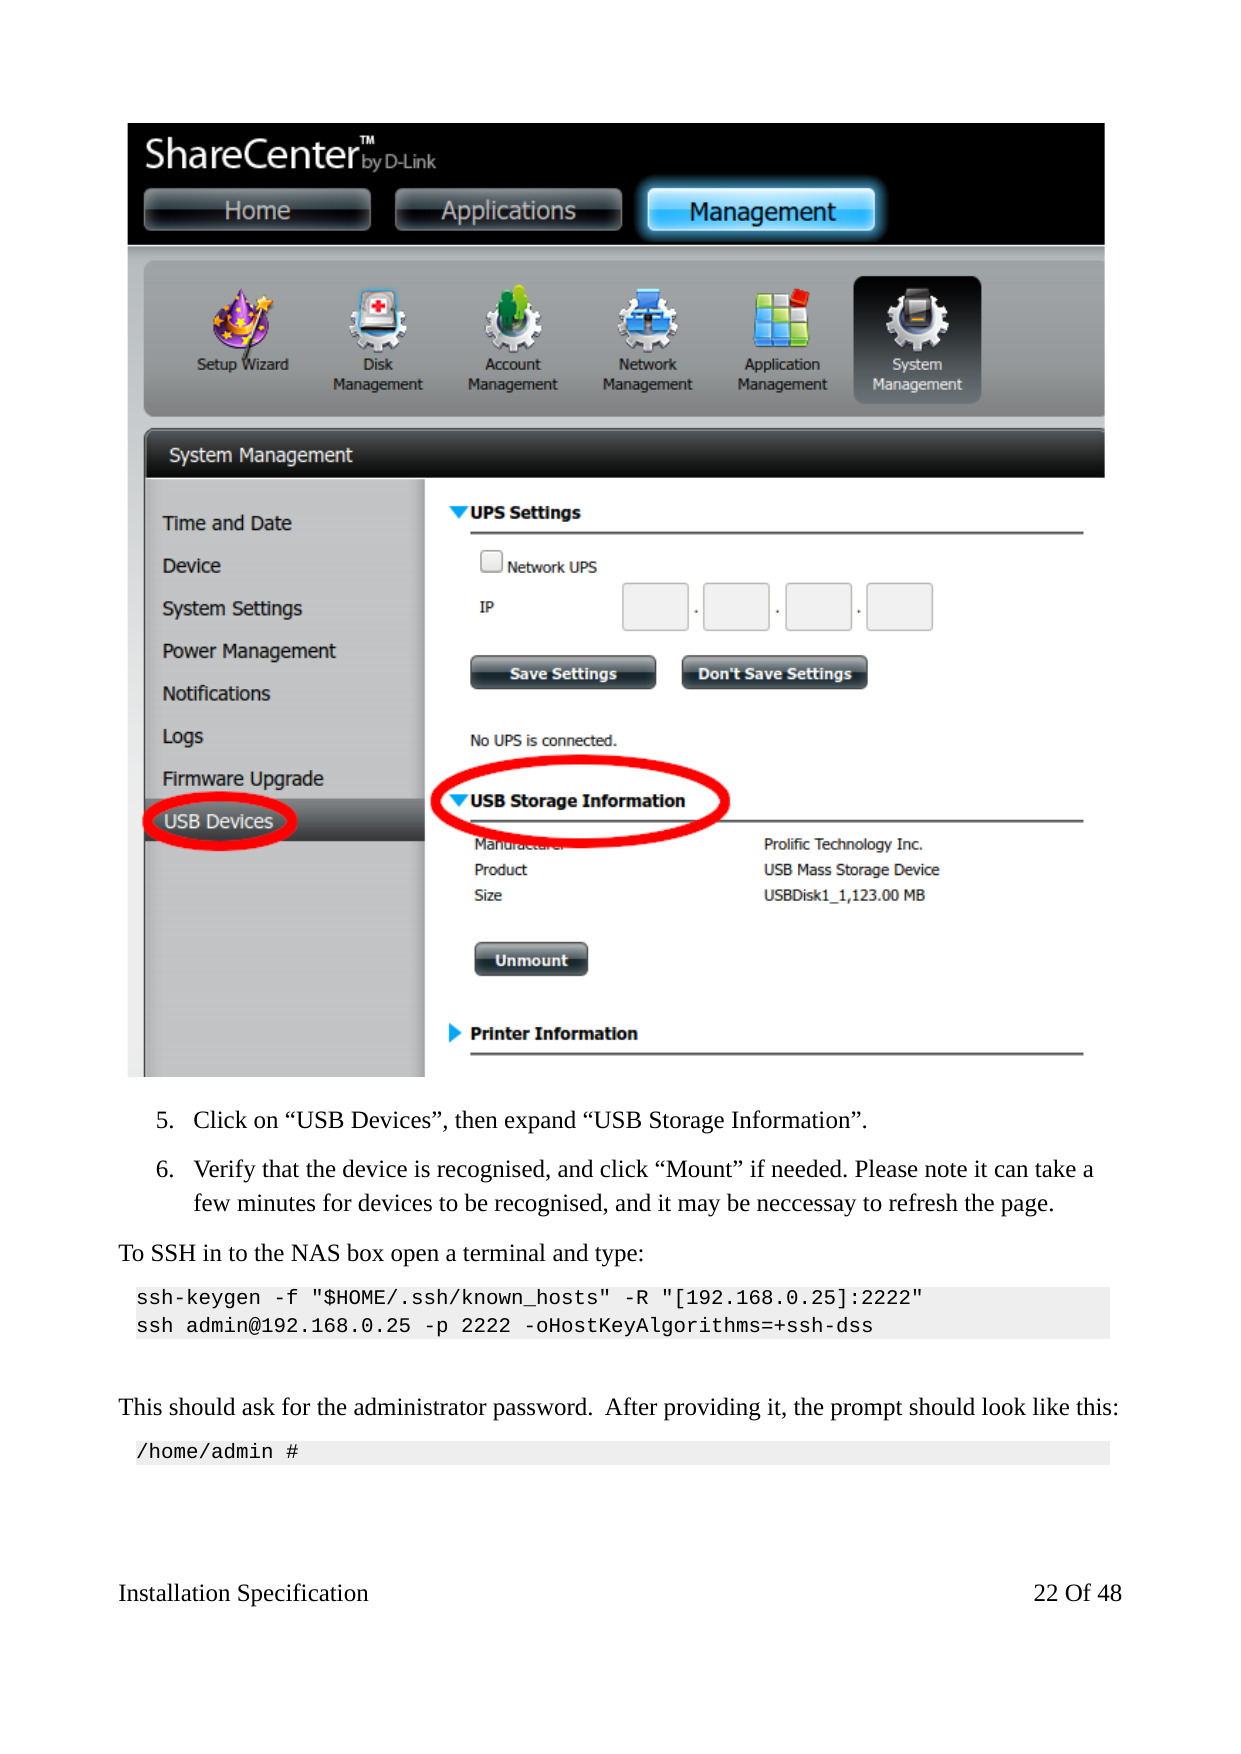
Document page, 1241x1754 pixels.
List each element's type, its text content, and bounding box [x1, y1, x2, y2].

text ssh admin@192.168.0.25 -p 2222 -oHostKeyAlgorithms=+ssh-dss [136, 1315, 1110, 1339]
list Click on “USB Devices”, then expand “USB Storage Information”. [156, 1105, 1122, 1134]
picture [127, 123, 1105, 1077]
text To SSH in to the NAS box open a terminal and type: [118, 1238, 1122, 1266]
list Verify that the device is recognised, and click “Mount” if needed. Please note it can take a few minutes for devices to be recognised, and it may be neccessay to refresh the page. [156, 1154, 1122, 1217]
text /home/admin # [136, 1441, 1110, 1465]
text ssh-keygen -f "$HOME/.ssh/known_hosts" -R "[192.168.0.25]:2222" [136, 1287, 1110, 1310]
text This should ask for the administrator password. After providing it, the prompt should look like this: [118, 1392, 1122, 1421]
